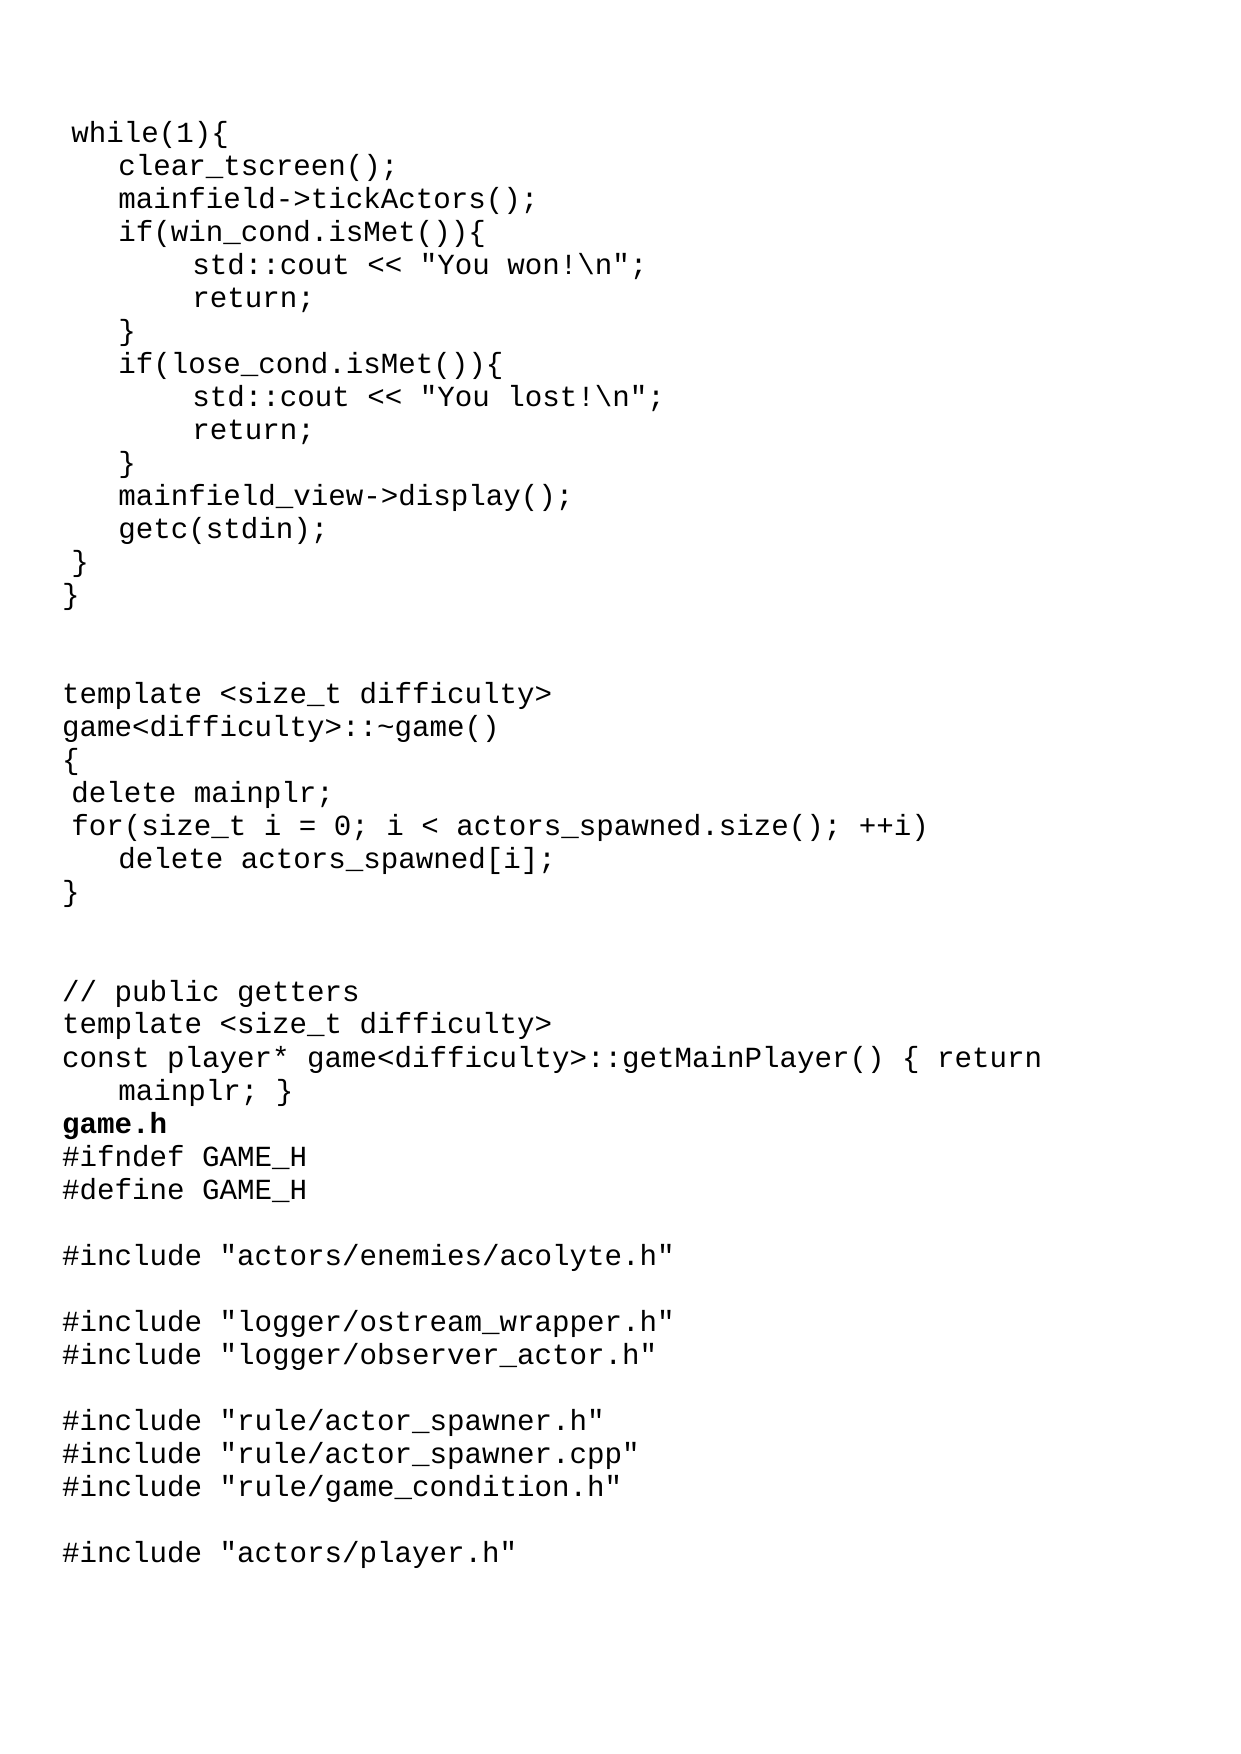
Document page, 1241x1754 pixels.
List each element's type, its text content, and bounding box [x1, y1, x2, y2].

text } [62, 580, 1122, 613]
text std::cout << "You lost!\n"; [62, 382, 1122, 415]
text for(size_t i = 0; i < actors_spawned.size(); ++i) [62, 812, 1122, 844]
text getc(stdin); [62, 514, 1122, 547]
text // public getters [62, 977, 1122, 1010]
text #include "logger/ostream_wrapper.h" [62, 1307, 1122, 1340]
text mainfield_view->display(); [62, 481, 1122, 514]
text delete actors_spawned[i]; [62, 844, 1122, 878]
text clear_tscreen(); [62, 151, 1122, 184]
text game<difficulty>::~game() [62, 712, 1122, 746]
text #include "logger/observer_actor.h" [62, 1340, 1122, 1373]
text return; [62, 415, 1122, 448]
text return; [62, 283, 1122, 316]
text while(1){ [62, 118, 1122, 151]
text mainfield->tickActors(); [62, 184, 1122, 217]
text template <size_t difficulty> [62, 1010, 1122, 1043]
text } [62, 316, 1122, 349]
text { [62, 746, 1122, 778]
text #include "actors/player.h" [62, 1538, 1122, 1571]
text } [62, 448, 1122, 481]
text if(lose_cond.isMet()){ [62, 349, 1122, 382]
text const player* game<difficulty>::getMainPlayer() { return mainplr; } [62, 1043, 1122, 1109]
text std::cout << "You won!\n"; [62, 250, 1122, 283]
text #ifndef GAME_H [62, 1142, 1122, 1175]
text #include "rule/actor_spawner.h" [62, 1406, 1122, 1439]
text delete mainplr; [62, 778, 1122, 812]
text } [62, 878, 1122, 911]
text #include "rule/game_condition.h" [62, 1472, 1122, 1505]
text } [62, 547, 1122, 580]
text #include "actors/enemies/acolyte.h" [62, 1241, 1122, 1274]
text if(win_cond.isMet()){ [62, 217, 1122, 250]
text #include "rule/actor_spawner.cpp" [62, 1439, 1122, 1472]
text template <size_t difficulty> [62, 679, 1122, 712]
text #define GAME_H [62, 1175, 1122, 1208]
text game.h [62, 1109, 1122, 1142]
